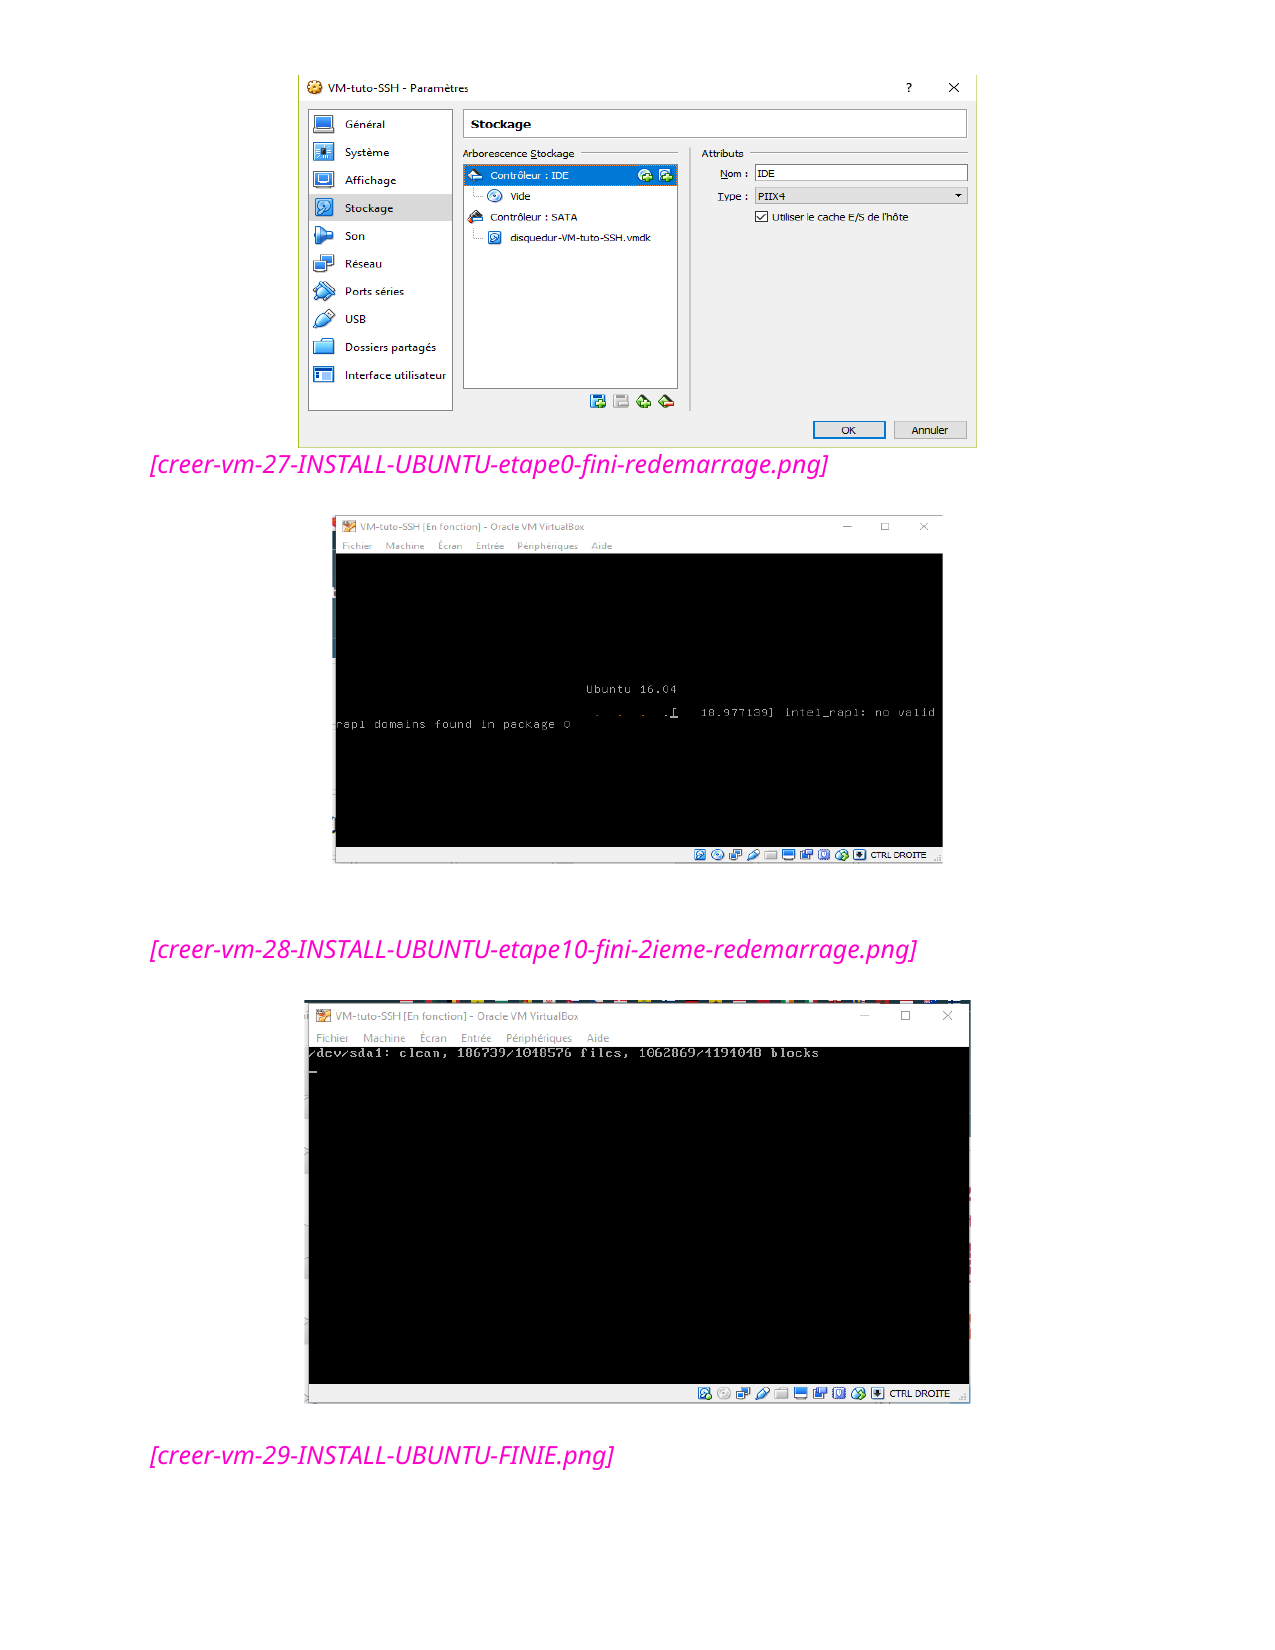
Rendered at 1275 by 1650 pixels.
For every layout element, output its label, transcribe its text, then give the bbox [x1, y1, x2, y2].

text [creer-vm-27-INSTALL-UBUNTU-etape0-fini-redemarrage.png] [150, 75, 1125, 481]
picture [332, 515, 943, 864]
picture [298, 75, 977, 448]
picture [304, 1000, 971, 1404]
text [creer-vm-28-INSTALL-UBUNTU-etape10-fini-2ieme-redemarrage.png] [150, 932, 1125, 966]
text [creer-vm-29-INSTALL-UBUNTU-FINIE.png] [150, 1438, 1125, 1472]
